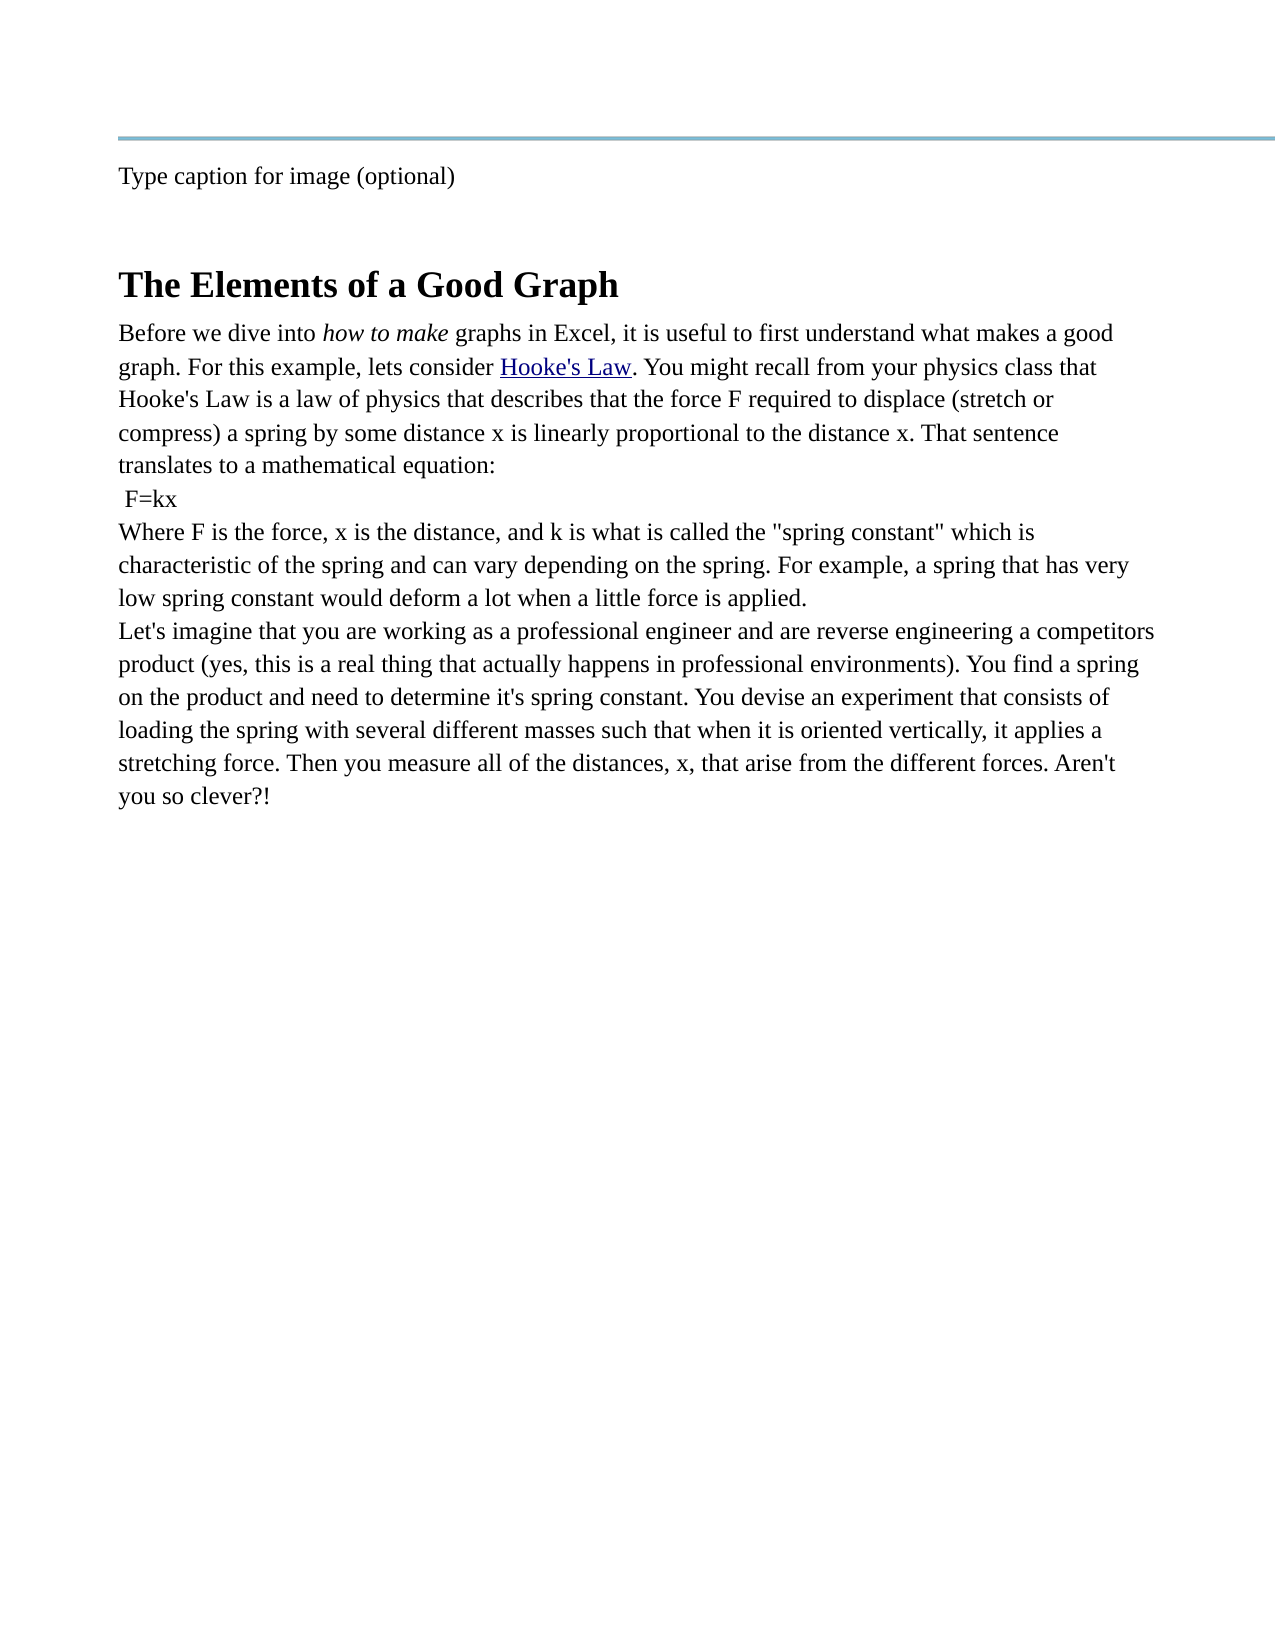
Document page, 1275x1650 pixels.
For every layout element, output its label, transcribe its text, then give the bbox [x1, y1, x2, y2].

subtitle The Elements of a Good Graph [118, 263, 1157, 306]
text Type caption for image (optional) [118, 161, 1157, 190]
text F=kx [118, 484, 1157, 512]
picture [118, 118, 1275, 158]
text Where F is the force, x is the distance, and k is what is called the "spring constant" which is characteristic of the spring and can vary depending on the spring. For example, a spring that has very low spring constant would deform a lot when a little force is applied. [118, 517, 1157, 611]
text Before we dive into how to make graphs in Excel, it is useful to first understand what makes a good graph. For this example, lets consider Hooke's Law. You might recall from your physics class that Hooke's Law is a law of physics that describes that the force F required to displace (stretch or compress) a spring by some distance x is linearly proportional to the distance x. That sentence translates to a mathematical equation: [118, 318, 1157, 479]
text Let's imagine that you are working as a professional engineer and are reverse engineering a competitors product (yes, this is a real thing that actually happens in professional environments). You find a spring on the product and need to determine it's spring constant. You devise an experiment that consists of loading the spring with several different masses such that when it is oriented vertically, it applies a stretching force. Then you measure all of the distances, x, that arise from the different forces. Aren't you so clever?! [118, 616, 1157, 809]
